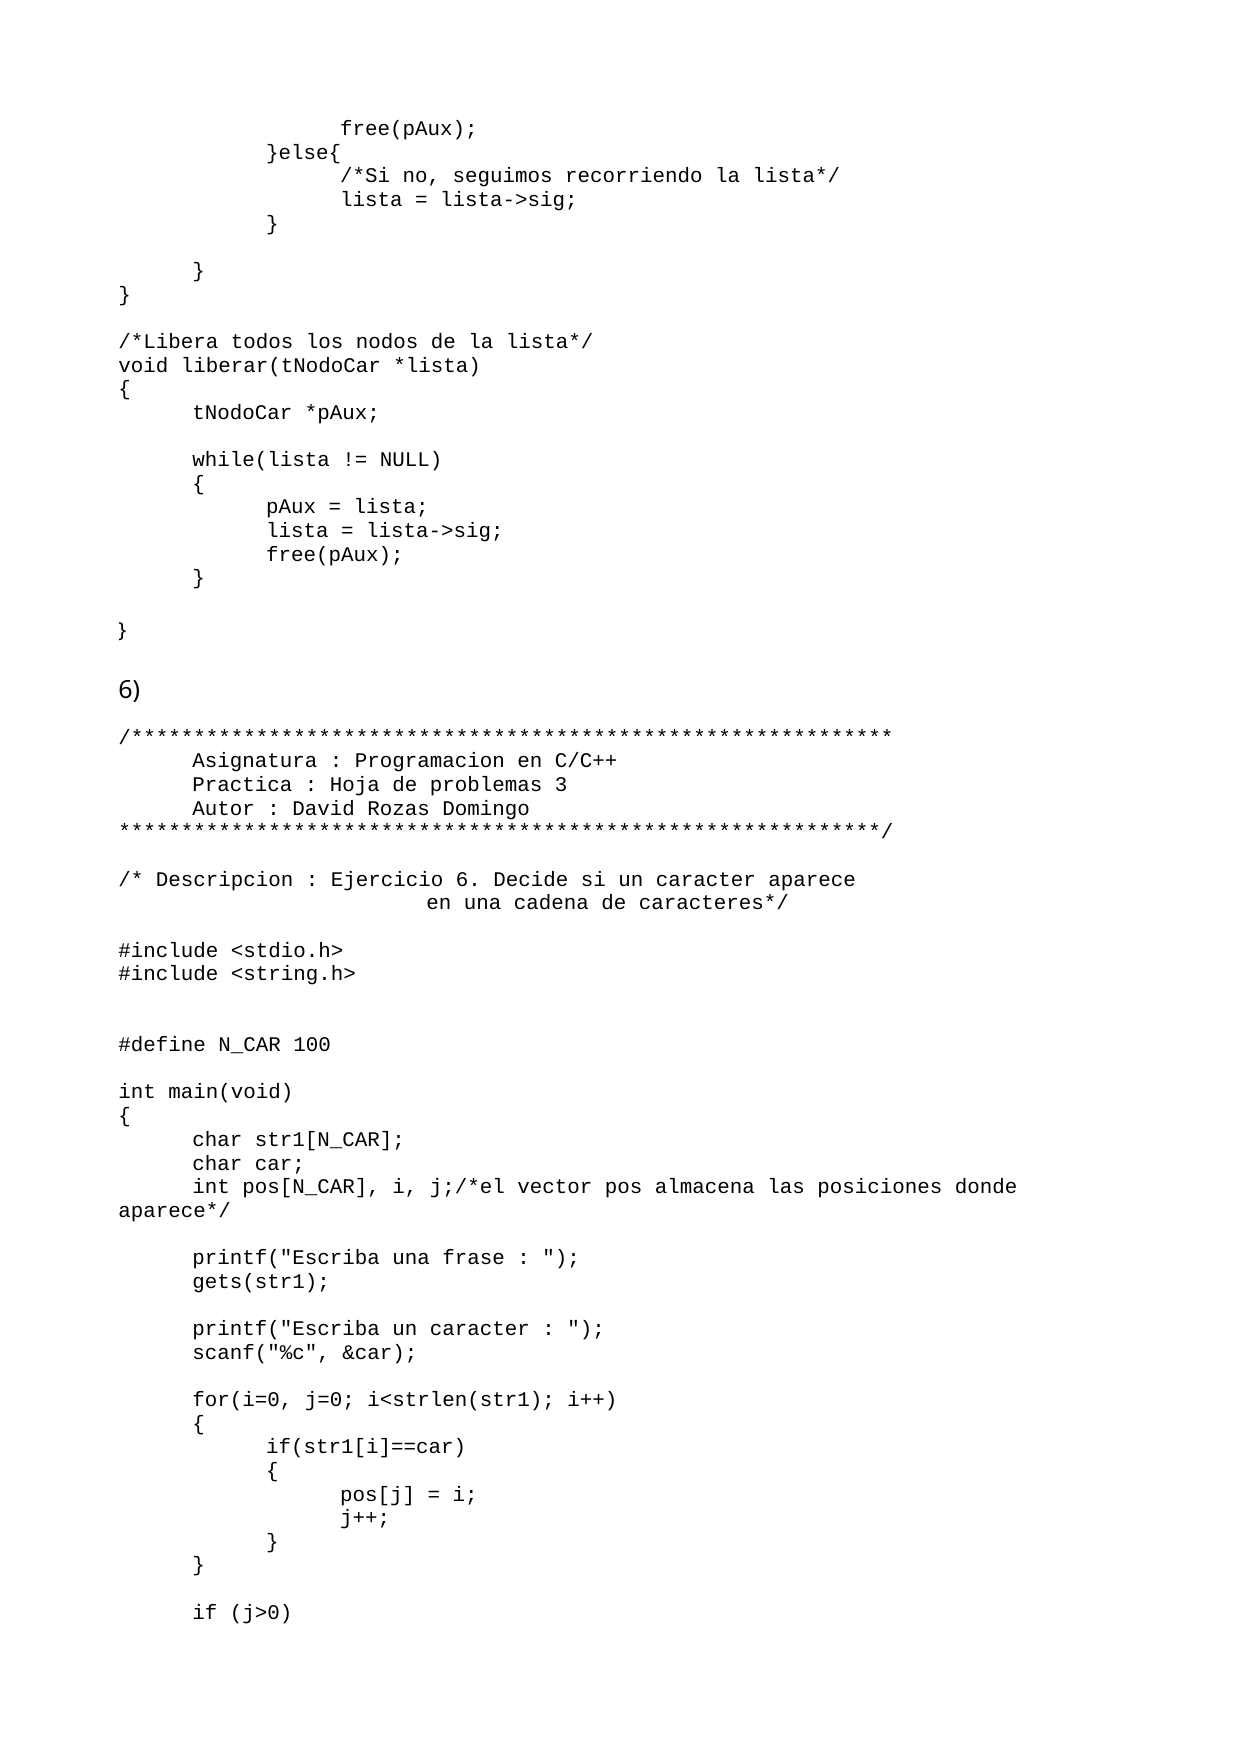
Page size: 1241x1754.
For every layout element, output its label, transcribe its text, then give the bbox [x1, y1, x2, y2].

text int main(void) [118, 1082, 1122, 1105]
text j++; [118, 1507, 1122, 1531]
text *************************************************************/ [118, 821, 1122, 845]
text pAux = lista; [118, 496, 1122, 520]
text scanf("%c", &car); [118, 1342, 1122, 1365]
text Practica : Hoja de problemas 3 [118, 774, 1122, 798]
text /************************************************************* [118, 727, 1122, 751]
text { [118, 473, 1122, 496]
text } [118, 615, 1122, 643]
text Asignatura : Programacion en C/C++ [118, 751, 1122, 774]
text { [118, 1460, 1122, 1483]
text if (j>0) [118, 1602, 1122, 1625]
text free(pAux); [118, 544, 1122, 567]
text } [118, 260, 1122, 284]
text lista = lista->sig; [118, 189, 1122, 213]
text } [118, 1554, 1122, 1578]
text } [118, 567, 1122, 591]
text } [118, 284, 1122, 307]
text /*Si no, seguimos recorriendo la lista*/ [118, 165, 1122, 189]
text free(pAux); [118, 118, 1122, 142]
text { [118, 378, 1122, 402]
text while(lista != NULL) [118, 449, 1122, 473]
text } [118, 213, 1122, 236]
text gets(str1); [118, 1271, 1122, 1294]
text #include <string.h> [118, 963, 1122, 987]
text #include <stdio.h> [118, 940, 1122, 963]
text { [118, 1413, 1122, 1436]
text char car; [118, 1152, 1122, 1176]
text en una cadena de caracteres*/ [118, 892, 1122, 916]
text /*Libera todos los nodos de la lista*/ [118, 331, 1122, 354]
text { [118, 1105, 1122, 1129]
text Autor : David Rozas Domingo [118, 798, 1122, 821]
text printf("Escriba un caracter : "); [118, 1318, 1122, 1342]
text 6) [118, 672, 1122, 706]
text printf("Escriba una frase : "); [118, 1247, 1122, 1271]
text int pos[N_CAR], i, j;/*el vector pos almacena las posiciones donde aparece*/ [118, 1176, 1122, 1223]
text #define N_CAR 100 [118, 1034, 1122, 1058]
text void liberar(tNodoCar *lista) [118, 354, 1122, 378]
text lista = lista->sig; [118, 520, 1122, 544]
text }else{ [118, 142, 1122, 165]
text for(i=0, j=0; i<strlen(str1); i++) [118, 1389, 1122, 1413]
text char str1[N_CAR]; [118, 1129, 1122, 1152]
text pos[j] = i; [118, 1483, 1122, 1507]
text tNodoCar *pAux; [118, 402, 1122, 426]
text if(str1[i]==car) [118, 1436, 1122, 1460]
text /* Descripcion : Ejercicio 6. Decide si un caracter aparece [118, 869, 1122, 892]
text } [118, 1531, 1122, 1554]
